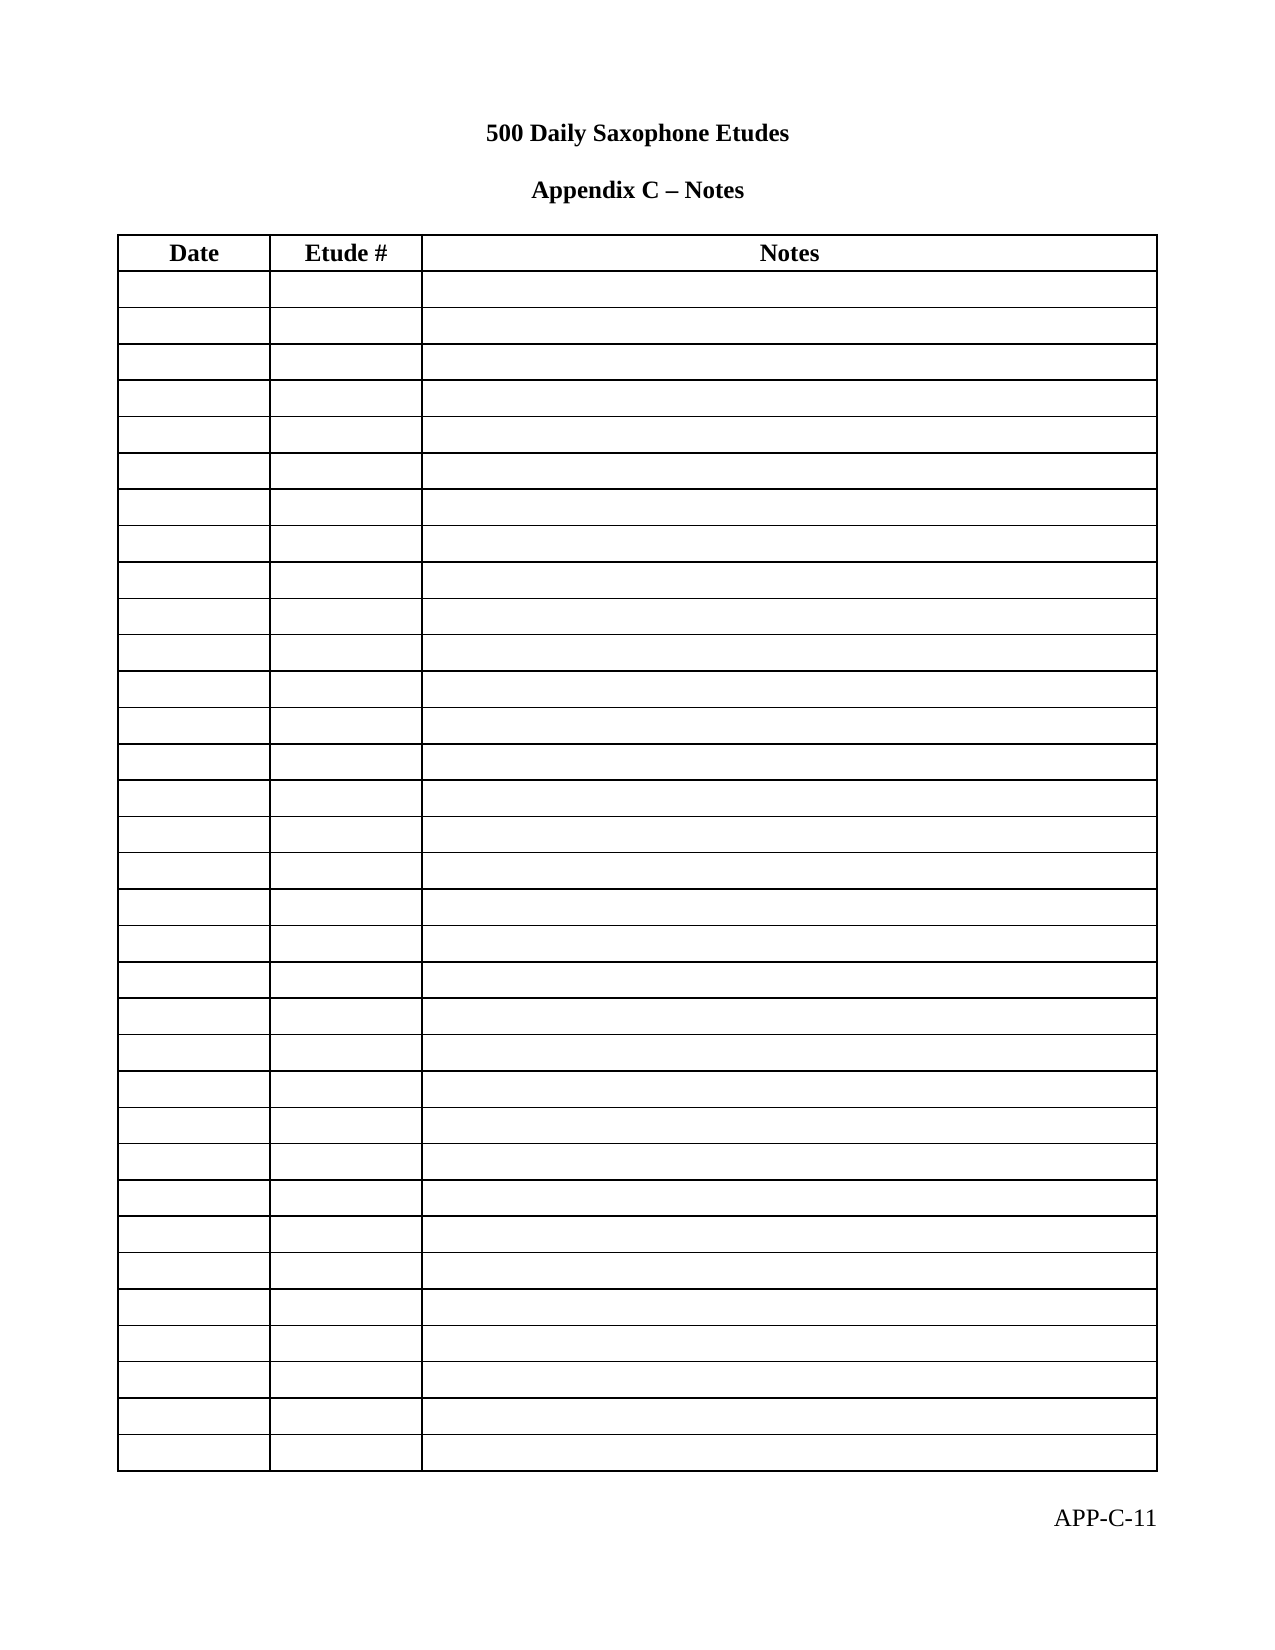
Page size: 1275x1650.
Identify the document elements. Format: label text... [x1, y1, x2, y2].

table_cell [119, 781, 269, 816]
table_cell [119, 1108, 269, 1143]
table_cell [423, 1217, 1156, 1252]
table_cell [423, 599, 1156, 634]
table_cell [271, 999, 421, 1034]
table_cell [271, 526, 421, 561]
table_cell [423, 417, 1156, 452]
table_cell [423, 1290, 1156, 1324]
table_cell [119, 1253, 269, 1288]
table_cell [423, 272, 1156, 307]
table_cell [423, 1072, 1156, 1106]
table_cell [119, 853, 269, 888]
table_cell [423, 745, 1156, 779]
table_cell [119, 890, 269, 924]
table_cell [271, 963, 421, 997]
table_header Etude # [271, 236, 421, 270]
table_cell [271, 1217, 421, 1252]
table_cell [423, 345, 1156, 379]
table_cell [119, 563, 269, 597]
table_cell [119, 526, 269, 561]
table_cell [271, 708, 421, 743]
table_cell [271, 417, 421, 452]
table_header Notes [423, 236, 1156, 270]
table_cell [119, 1217, 269, 1252]
table_cell [119, 708, 269, 743]
table_cell [119, 1181, 269, 1215]
table_cell [271, 853, 421, 888]
table_cell [423, 1108, 1156, 1143]
table_cell [271, 490, 421, 525]
table_cell [271, 272, 421, 307]
table_cell [271, 635, 421, 670]
table_cell [423, 999, 1156, 1034]
table_cell [119, 490, 269, 525]
table_cell [423, 781, 1156, 816]
table_cell [423, 308, 1156, 343]
table_cell [271, 781, 421, 816]
table_cell [119, 1035, 269, 1070]
table_cell [423, 1035, 1156, 1070]
table_cell [271, 1290, 421, 1324]
table_cell [119, 272, 269, 307]
table_cell [271, 599, 421, 634]
table_cell [423, 1253, 1156, 1288]
table_cell [119, 381, 269, 416]
table_cell [423, 1144, 1156, 1179]
table_cell [119, 817, 269, 852]
table_cell [423, 853, 1156, 888]
table_cell [423, 1435, 1156, 1470]
table_cell [423, 672, 1156, 706]
table_cell [271, 745, 421, 779]
table_cell [271, 890, 421, 924]
table_cell [423, 381, 1156, 416]
table_cell [423, 454, 1156, 488]
table_cell [271, 1253, 421, 1288]
table_cell [271, 926, 421, 961]
table_cell [423, 963, 1156, 997]
table_cell [271, 308, 421, 343]
table_cell [119, 1290, 269, 1324]
table_cell [423, 490, 1156, 525]
table_cell [271, 1435, 421, 1470]
table_cell [271, 1399, 421, 1433]
table_cell [119, 308, 269, 343]
table_cell [119, 745, 269, 779]
table_cell [271, 1181, 421, 1215]
table_cell [423, 526, 1156, 561]
table_cell [271, 817, 421, 852]
table_cell [271, 1144, 421, 1179]
table_cell [423, 635, 1156, 670]
table_cell [119, 1435, 269, 1470]
table_cell [271, 345, 421, 379]
table_cell [423, 890, 1156, 924]
table_cell [119, 417, 269, 452]
table_cell [271, 454, 421, 488]
table_cell [119, 1326, 269, 1361]
table_cell [119, 672, 269, 706]
table_cell [423, 1181, 1156, 1215]
table_cell [119, 454, 269, 488]
table_cell [423, 563, 1156, 597]
table_cell [119, 1399, 269, 1433]
table_cell [119, 1072, 269, 1106]
table_cell [271, 381, 421, 416]
table_cell [271, 1362, 421, 1397]
table_cell [423, 1399, 1156, 1433]
table_cell [423, 926, 1156, 961]
table_cell [271, 1072, 421, 1106]
table_cell [271, 1035, 421, 1070]
table_cell [423, 708, 1156, 743]
table_cell [271, 1108, 421, 1143]
table_cell [119, 345, 269, 379]
table_cell [119, 1362, 269, 1397]
table_cell [119, 999, 269, 1034]
table_cell [271, 1326, 421, 1361]
table_cell [119, 1144, 269, 1179]
table_cell [119, 635, 269, 670]
table_cell [423, 817, 1156, 852]
table_cell [423, 1326, 1156, 1361]
table_cell [271, 563, 421, 597]
table_cell [119, 963, 269, 997]
table_header Date [119, 236, 269, 270]
table_cell [119, 926, 269, 961]
table_cell [119, 599, 269, 634]
table_cell [423, 1362, 1156, 1397]
table_cell [271, 672, 421, 706]
